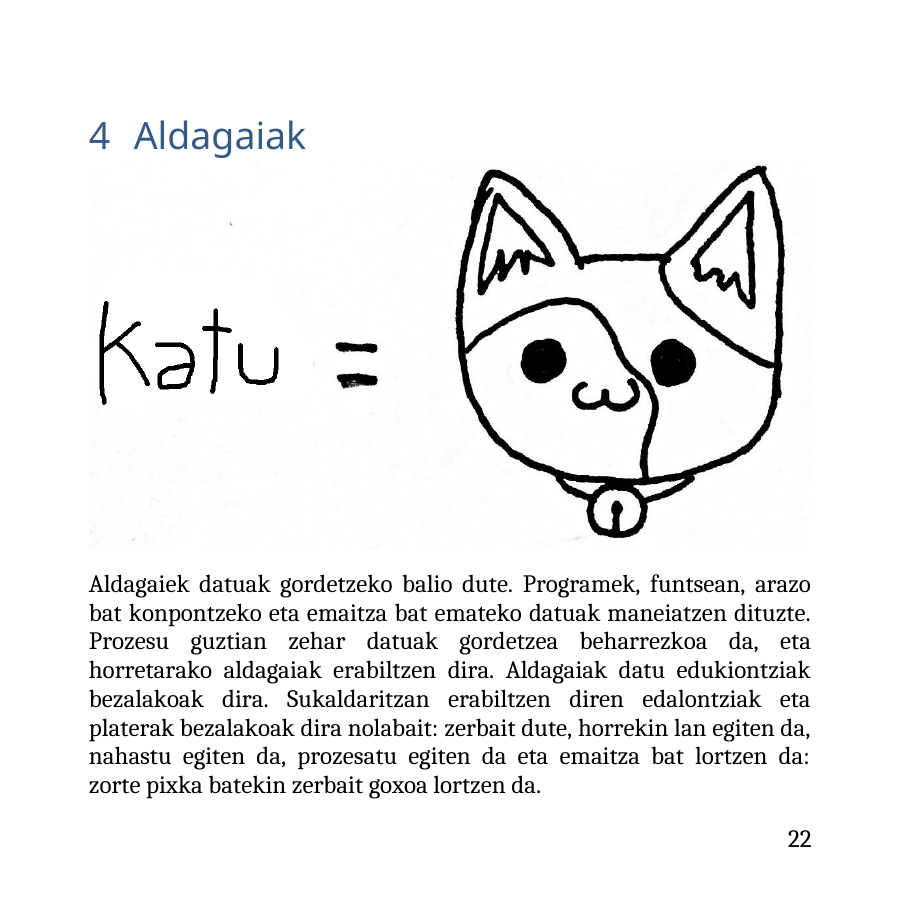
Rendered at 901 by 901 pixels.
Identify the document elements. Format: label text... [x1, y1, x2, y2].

text Aldagaiek datuak gordetzeko balio dute. Programek, funtsean, arazo bat konpontzeko eta emaitza bat emateko datuak maneiatzen dituzte. Prozesu guztian zehar datuak gordetzea beharrezkoa da, eta horretarako aldagaiak erabiltzen dira. Aldagaiak datu edukiontziak bezalakoak dira. Sukaldaritzan erabiltzen diren edalontziak eta platerak bezalakoak dira nolabait: zerbait dute, horrekin lan egiten da, nahastu egiten da, prozesatu egiten da eta emaitza bat lortzen da: zorte pixka batekin zerbait goxoa lortzen da. [89, 551, 811, 800]
subtitle Aldagaiak [89, 109, 811, 160]
picture [88, 160, 812, 551]
